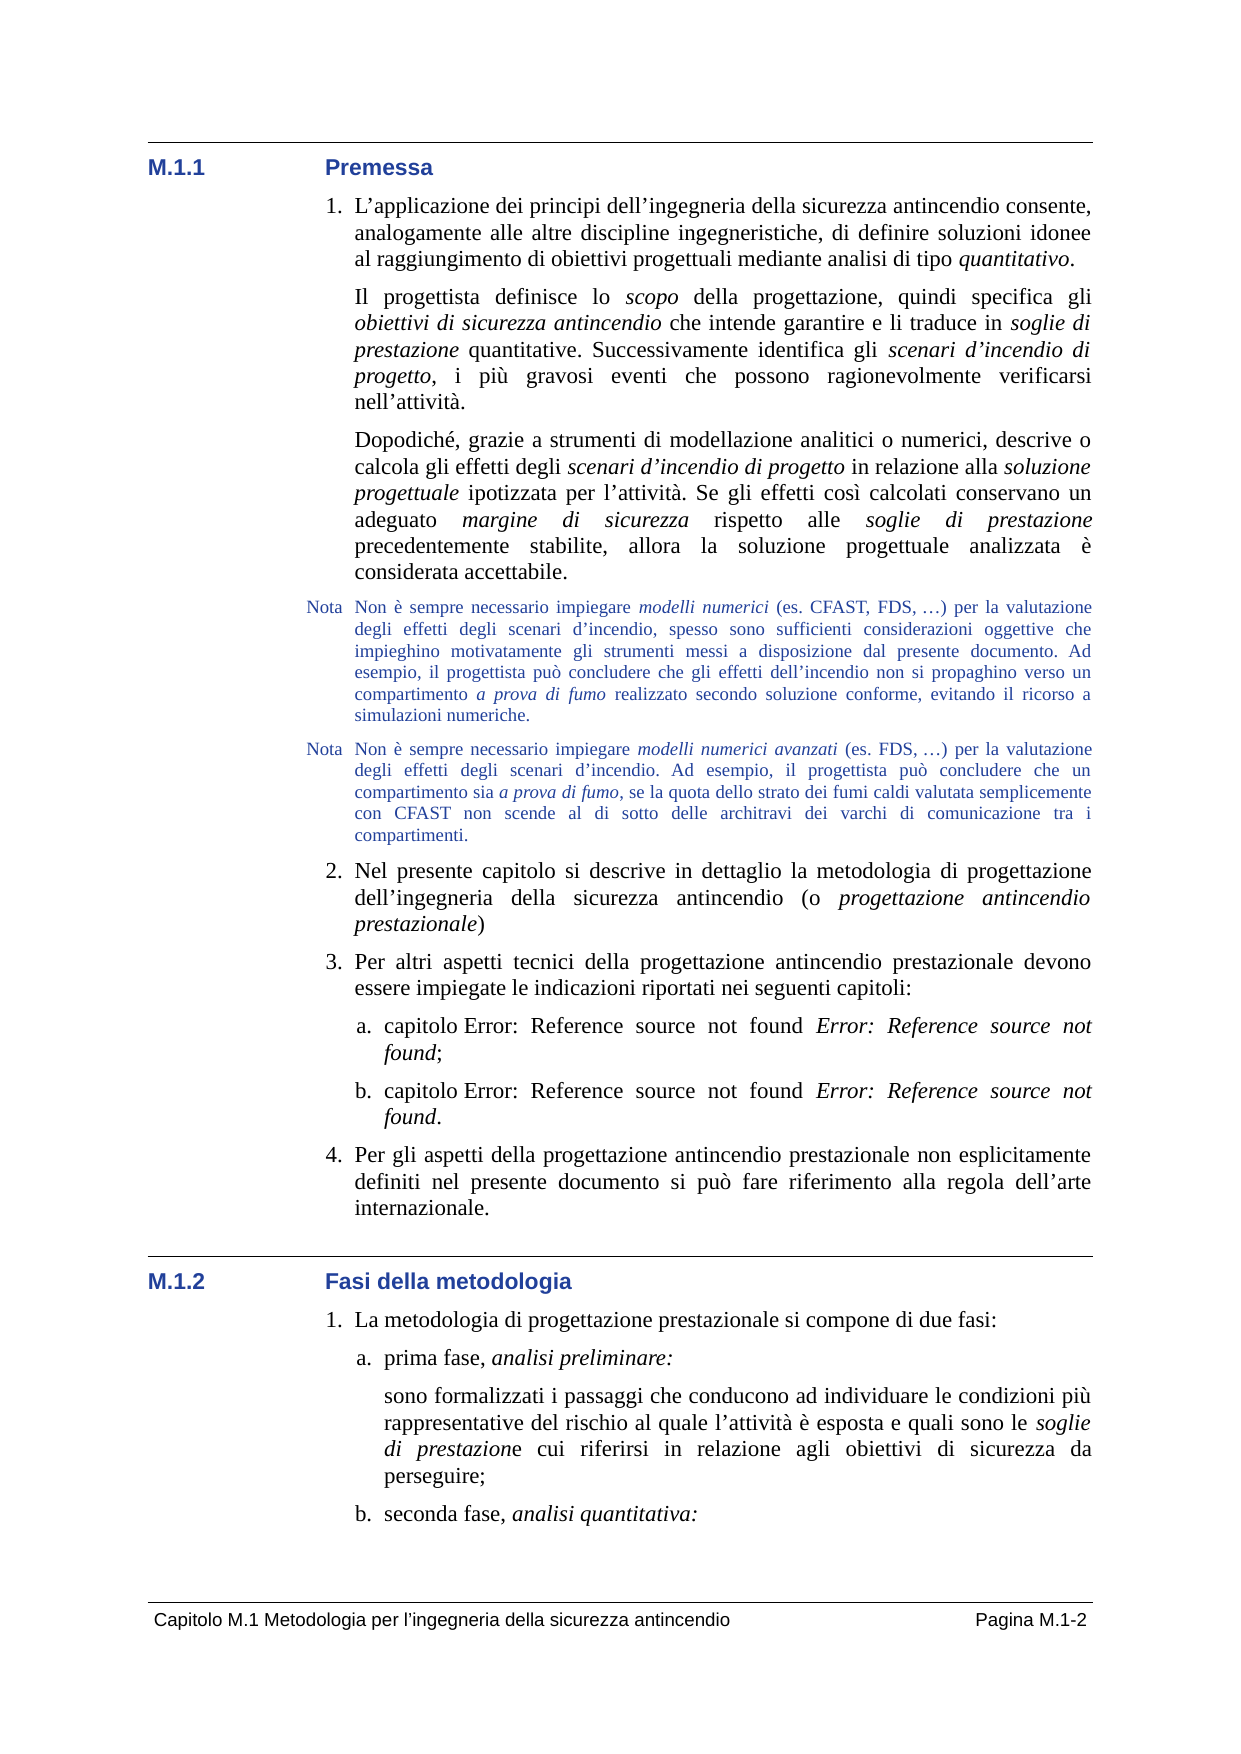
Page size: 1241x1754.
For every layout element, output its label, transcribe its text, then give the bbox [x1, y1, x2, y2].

list La metodologia di progettazione prestazionale si compone di due fasi: [342, 1306, 1093, 1333]
subtitle Fasi della metodologia [148, 1257, 1093, 1294]
list capitolo Error: Reference source not found Error: Reference source not found; [372, 1012, 1093, 1065]
subtitle Premessa [148, 143, 1093, 180]
list Per gli aspetti della progettazione antincendio prestazionale non esplicitamente definiti nel presente documento si può fare riferimento alla regola dell’arte internazionale. [342, 1141, 1093, 1221]
list Dopodiché, grazie a strumenti di modellazione analitici o numerici, descrive o calcola gli effetti degli scenari d’incendio di progetto in relazione alla soluzione progettuale ipotizzata per l’attività. Se gli effetti così calcolati conservano un adeguato margine di sicurezza rispetto alle soglie di prestazione precedentemente stabilite, allora la soluzione progettuale analizzata è considerata accettabile. [342, 427, 1093, 585]
list sono formalizzati i passaggi che conducono ad individuare le condizioni più rappresentative del rischio al quale l’attività è esposta e quali sono le soglie di prestazione cui riferirsi in relazione agli obiettivi di sicurezza da perseguire; [372, 1383, 1093, 1488]
list L’applicazione dei principi dell’ingegneria della sicurezza antincendio consente, analogamente alle altre discipline ingegneristiche, di definire soluzioni idonee al raggiungimento di obiettivi progettuali mediante analisi di tipo quantitativo. [342, 192, 1093, 271]
list Non è sempre necessario impiegare modelli numerici (es. CFAST, FDS, …) per la valutazione degli effetti degli scenari d’incendio, spesso sono sufficienti considerazioni oggettive che impieghino motivatamente gli strumenti messi a disposizione dal presente documento. Ad esempio, il progettista può concludere che gli effetti dell’incendio non si propaghino verso un compartimento a prova di fumo realizzato secondo soluzione conforme, evitando il ricorso a simulazioni numeriche. [342, 596, 1093, 726]
list Il progettista definisce lo scopo della progettazione, quindi specifica gli obiettivi di sicurezza antincendio che intende garantire e li traduce in soglie di prestazione quantitative. Successivamente identifica gli scenari d’incendio di progetto, i più gravosi eventi che possono ragionevolmente verificarsi nell’attività. [342, 283, 1093, 415]
list capitolo Error: Reference source not found Error: Reference source not found. [372, 1077, 1093, 1130]
list seconda fase, analisi quantitativa: [372, 1500, 1093, 1526]
list Non è sempre necessario impiegare modelli numerici avanzati (es. FDS, …) per la valutazione degli effetti degli scenari d’incendio. Ad esempio, il progettista può concludere che un compartimento sia a prova di fumo, se la quota dello strato dei fumi caldi valutata semplicemente con CFAST non scende al di sotto delle architravi dei varchi di comunicazione tra i compartimenti. [342, 738, 1093, 845]
list Per altri aspetti tecnici della progettazione antincendio prestazionale devono essere impiegate le indicazioni riportati nei seguenti capitoli: [342, 948, 1093, 1001]
list Nel presente capitolo si descrive in dettaglio la metodologia di progettazione dell’ingegneria della sicurezza antincendio (o progettazione antincendio prestazionale) [342, 857, 1093, 936]
list prima fase, analisi preliminare: [372, 1344, 1093, 1371]
